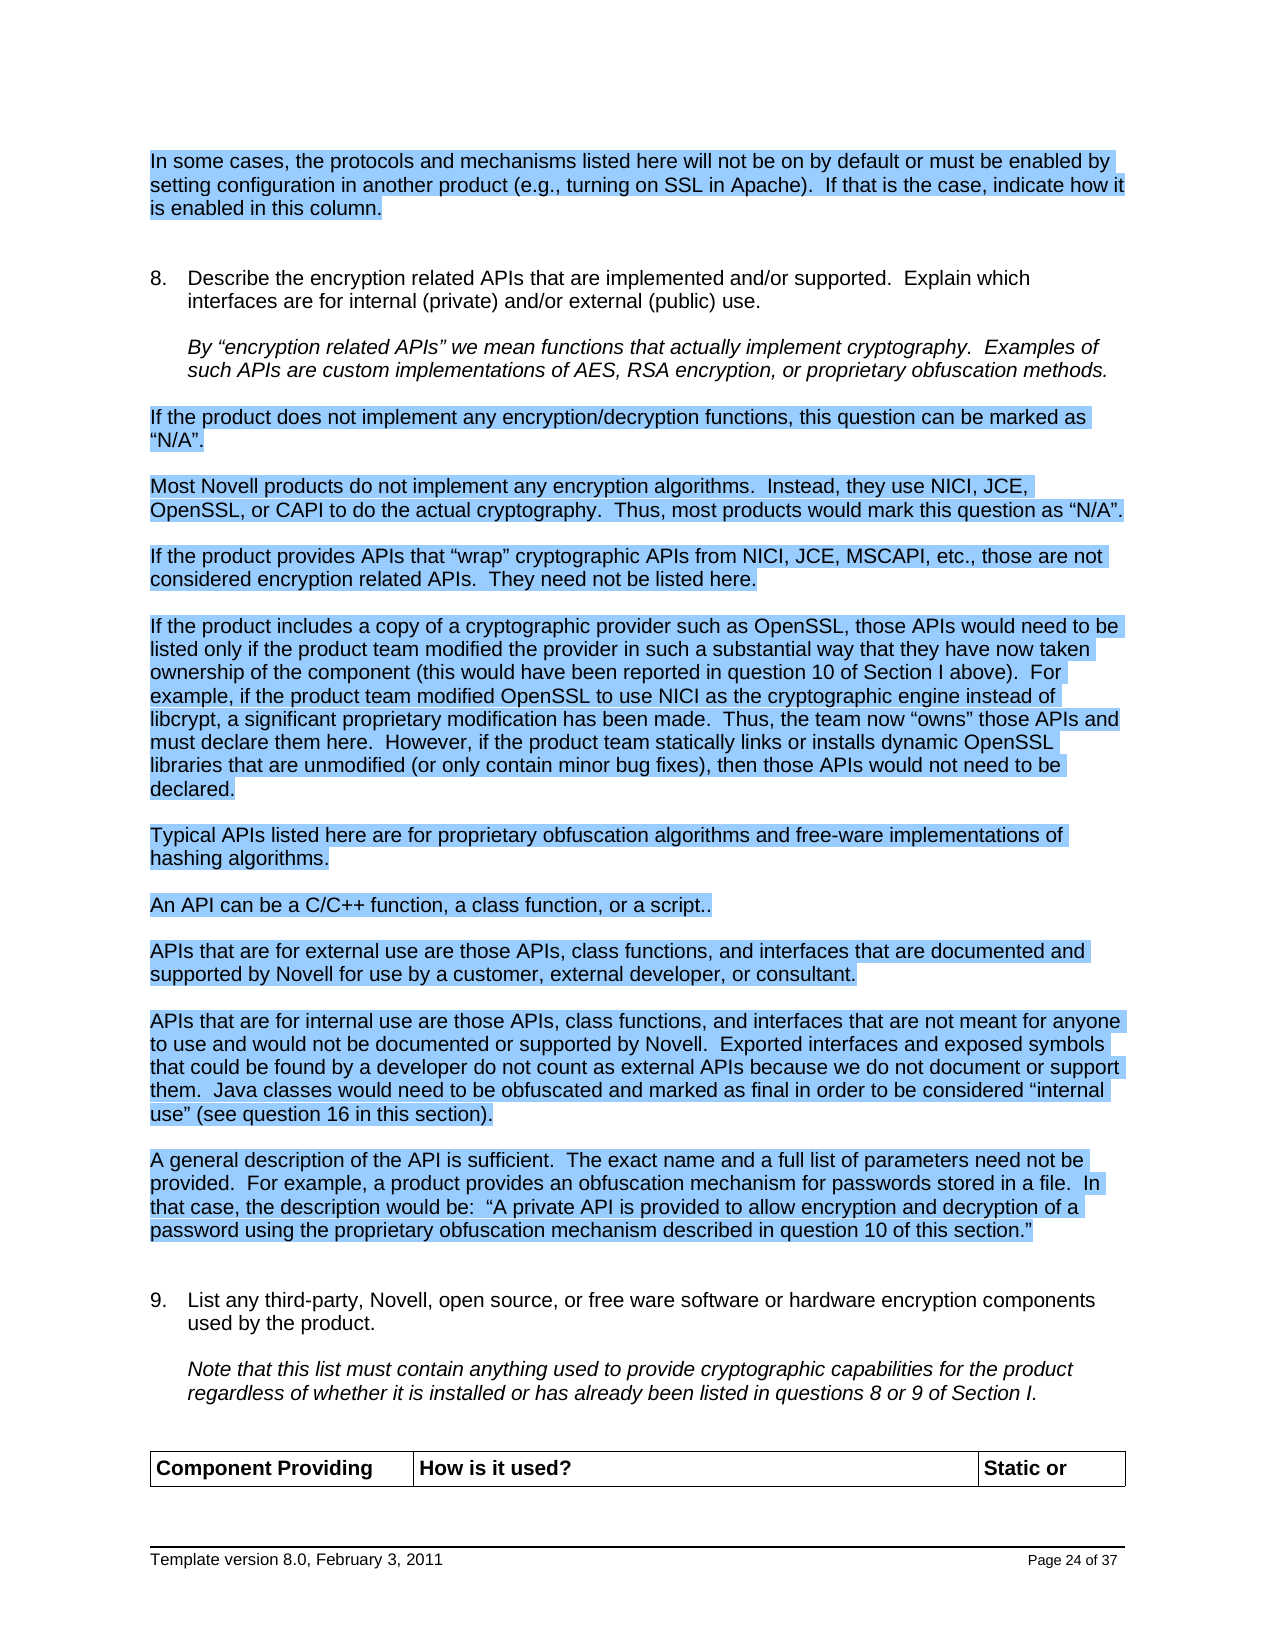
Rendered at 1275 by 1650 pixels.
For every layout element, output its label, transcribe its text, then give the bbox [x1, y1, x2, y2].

text If the product does not implement any encryption/decryption functions, this question can be marked as “N/A”. [150, 406, 1125, 452]
list Note that this list must contain anything used to provide cryptographic capabilities for the product regardless of whether it is installed or has already been listed in questions 8 or 9 of Section I. [150, 1358, 1125, 1404]
list Describe the encryption related APIs that are implemented and/or supported. Explain which interfaces are for internal (private) and/or external (public) use. [150, 266, 1125, 313]
list By “encryption related APIs” we mean functions that actually implement cryptography. Examples of such APIs are custom implementations of AES, RSA encryption, or proprietary obfuscation methods. [150, 336, 1125, 382]
text APIs that are for external use are those APIs, class functions, and interfaces that are documented and supported by Novell for use by a customer, external developer, or consultant. [150, 940, 1140, 986]
text APIs that are for internal use are those APIs, class functions, and interfaces that are not meant for anyone to use and would not be documented or supported by Novell. Exported interfaces and exposed symbols that could be found by a developer do not count as external APIs because we do not document or support them. Java classes would need to be obfuscated and marked as final in order to be considered “internal use” (see question 16 in this section). [150, 1009, 1140, 1126]
text If the product includes a copy of a cryptographic provider such as OpenSSL, those APIs would need to be listed only if the product team modified the provider in such a substantial way that they have now taken ownership of the component (this would have been reported in question 10 of Section I above). For example, if the product team modified OpenSSL to use NICI as the cryptographic engine instead of libcrypt, a significant proprietary modification has been made. Thus, the team now “owns” those APIs and must declare them here. However, if the product team statically links or installs dynamic OpenSSL libraries that are unmodified (or only contain minor bug fixes), then those APIs would not need to be declared. [150, 614, 1125, 800]
text Typical APIs listed here are for proprietary obfuscation algorithms and free-ware implementations of hashing algorithms. [150, 824, 1125, 870]
list List any third-party, Novell, open source, or free ware software or hardware encryption components used by the product. [150, 1288, 1125, 1335]
text Most Novell products do not implement any encryption algorithms. Instead, they use NICI, JCE, OpenSSL, or CAPI to do the actual cryptography. Thus, most products would mark this question as “N/A”. [150, 475, 1125, 522]
text In some cases, the protocols and mechanisms listed here will not be on by default or must be enabled by setting configuration in another product (e.g., turning on SSL in Apache). If that is the case, indicate how it is enabled in this column. [150, 150, 1125, 220]
text An API can be a C/C++ function, a class function, or a script.. [150, 893, 1125, 917]
table_header Static or [979, 1452, 1125, 1486]
text If the product provides APIs that “wrap” cryptographic APIs from NICI, JCE, MSCAPI, etc., those are not considered encryption related APIs. They need not be listed here. [150, 545, 1125, 591]
table_header Component Providing [151, 1452, 413, 1486]
text A general description of the API is sufficient. The exact name and a full list of parameters need not be provided. For example, a product provides an obfuscation mechanism for passwords stored in a file. In that case, the description would be: “A private API is provided to allow encryption and decryption of a password using the proprietary obfuscation mechanism described in question 10 of this section.” [150, 1149, 1125, 1242]
table_header How is it used? [414, 1452, 978, 1486]
